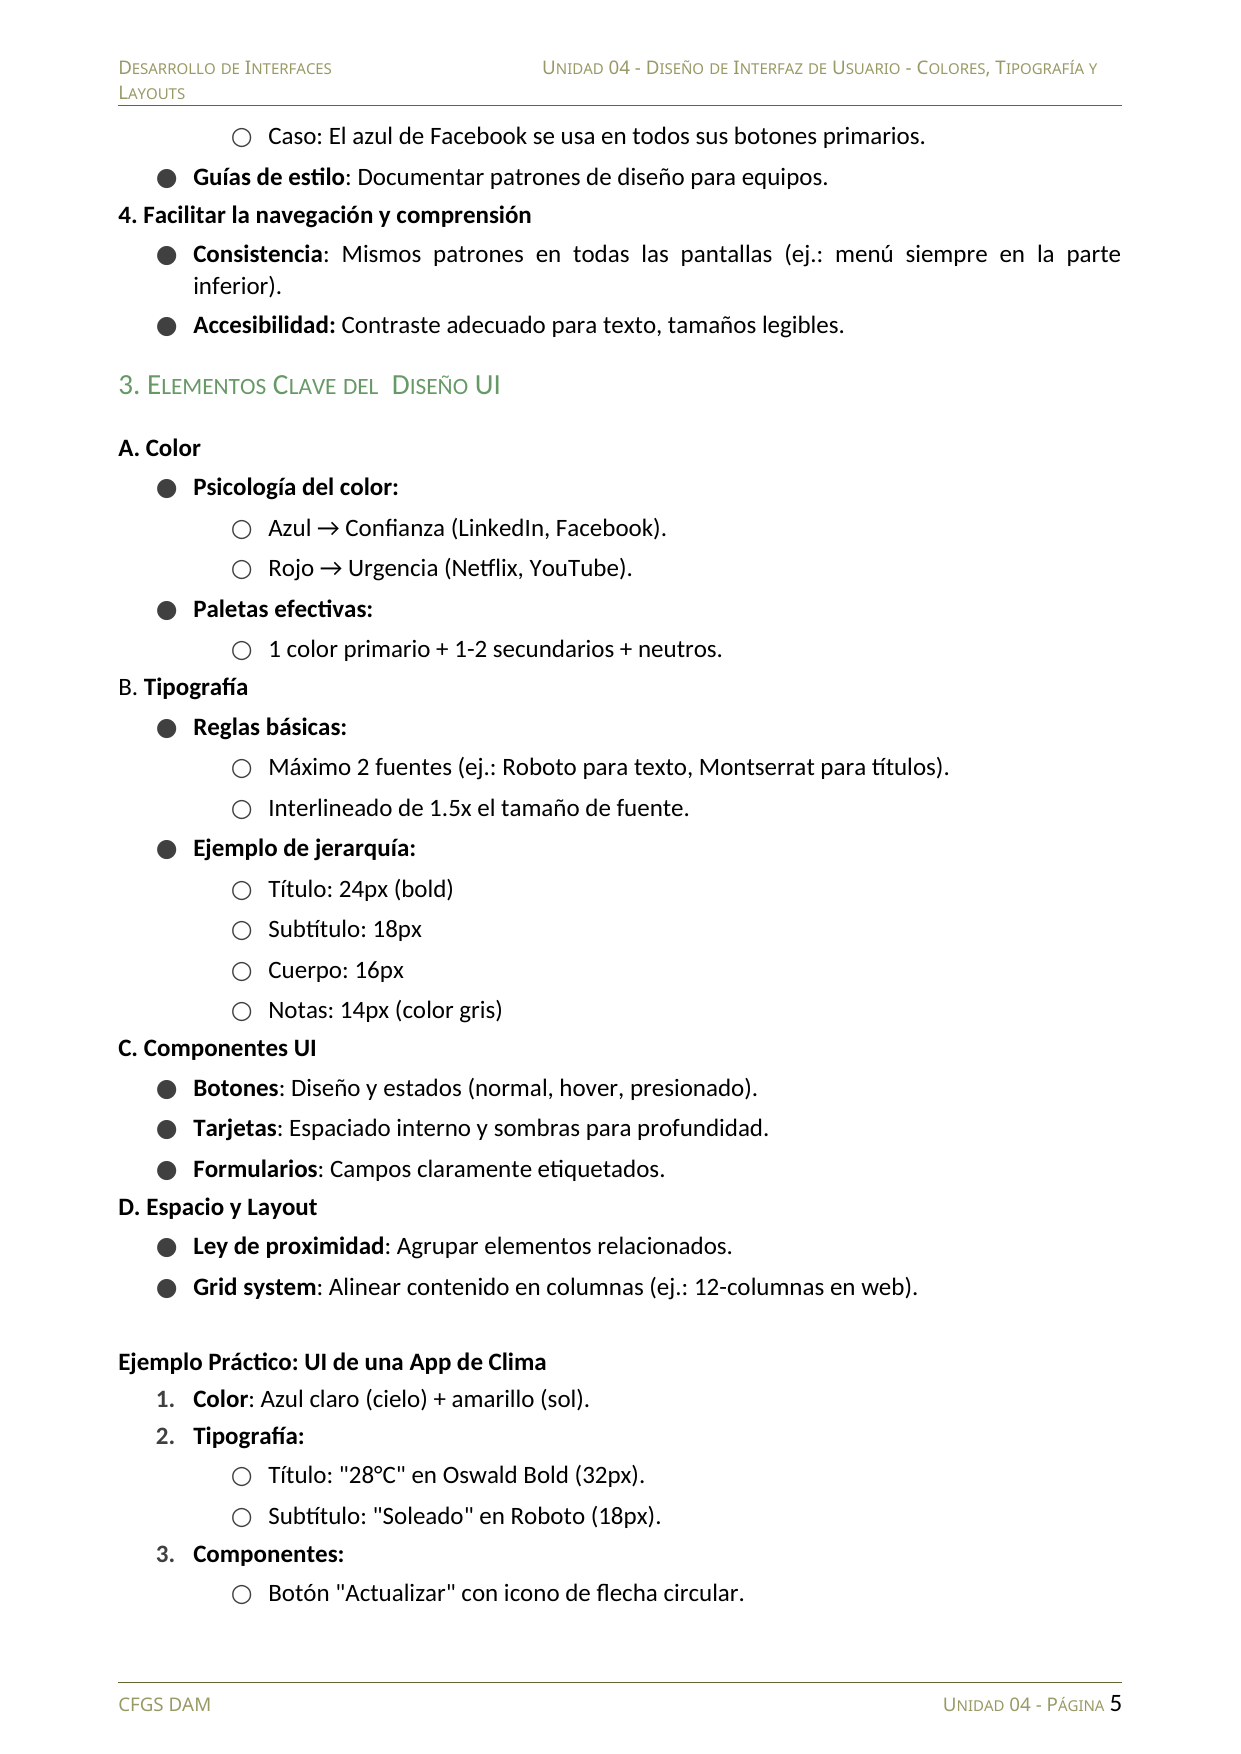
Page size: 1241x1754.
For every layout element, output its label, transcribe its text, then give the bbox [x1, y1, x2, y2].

list Título: "28°C" en Oswald Bold (32px). [231, 1457, 1122, 1491]
list Color: Azul claro (cielo) + amarillo (sol). [156, 1383, 1122, 1413]
list Guías de estilo: Documentar patrones de diseño para equipos. [156, 158, 1122, 193]
list Interlineado de 1.5x el tamaño de fuente. [231, 789, 1122, 823]
list Paletas efectivas: [156, 590, 1122, 624]
list Título: 24px (bold) [231, 870, 1122, 904]
list Tarjetas: Espaciado interno y sombras para profundidad. [156, 1110, 1122, 1144]
list Ejemplo de jerarquía: [156, 830, 1122, 864]
list Caso: El azul de Facebook se usa en todos sus botones primarios. [231, 118, 1122, 152]
list Reglas básicas: [156, 708, 1122, 742]
text C. Componentes UI [118, 1032, 1122, 1063]
list Psicología del color: [156, 469, 1122, 503]
list Cuerpo: 16px [231, 951, 1122, 985]
list Rojo → Urgencia (Netflix, YouTube). [231, 550, 1122, 584]
list Notas: 14px (color gris) [231, 992, 1122, 1026]
list Botón "Actualizar" con icono de flecha circular. [231, 1575, 1122, 1609]
text A. Color [118, 432, 1122, 462]
text D. Espacio y Layout [118, 1191, 1122, 1221]
text B. Tipografía [118, 671, 1122, 702]
list Ley de proximidad: Agrupar elementos relacionados. [156, 1228, 1122, 1262]
subtitle 3. Elementos Clave del Diseño UI [118, 366, 1122, 402]
list Botones: Diseño y estados (normal, hover, presionado). [156, 1069, 1122, 1103]
list Formularios: Campos claramente etiquetados. [156, 1150, 1122, 1184]
list Accesibilidad: Contraste adecuado para texto, tamaños legibles. [156, 307, 1122, 341]
list 1 color primario + 1-2 secundarios + neutros. [231, 631, 1122, 665]
list Máximo 2 fuentes (ej.: Roboto para texto, Montserrat para títulos). [231, 749, 1122, 783]
list Subtítulo: "Soleado" en Roboto (18px). [231, 1497, 1122, 1531]
text Ejemplo Práctico: UI de una App de Clima [118, 1346, 1122, 1376]
list Grid system: Alinear contenido en columnas (ej.: 12-columnas en web). [156, 1268, 1122, 1302]
list Subtítulo: 18px [231, 911, 1122, 945]
list Tipografía: [156, 1420, 1122, 1450]
list Componentes: [156, 1538, 1122, 1568]
text 4. Facilitar la navegación y comprensión [118, 199, 1122, 229]
list Azul → Confianza (LinkedIn, Facebook). [231, 509, 1122, 543]
list Consistencia: Mismos patrones en todas las pantallas (ej.: menú siempre en la parte inferior). [156, 236, 1122, 301]
